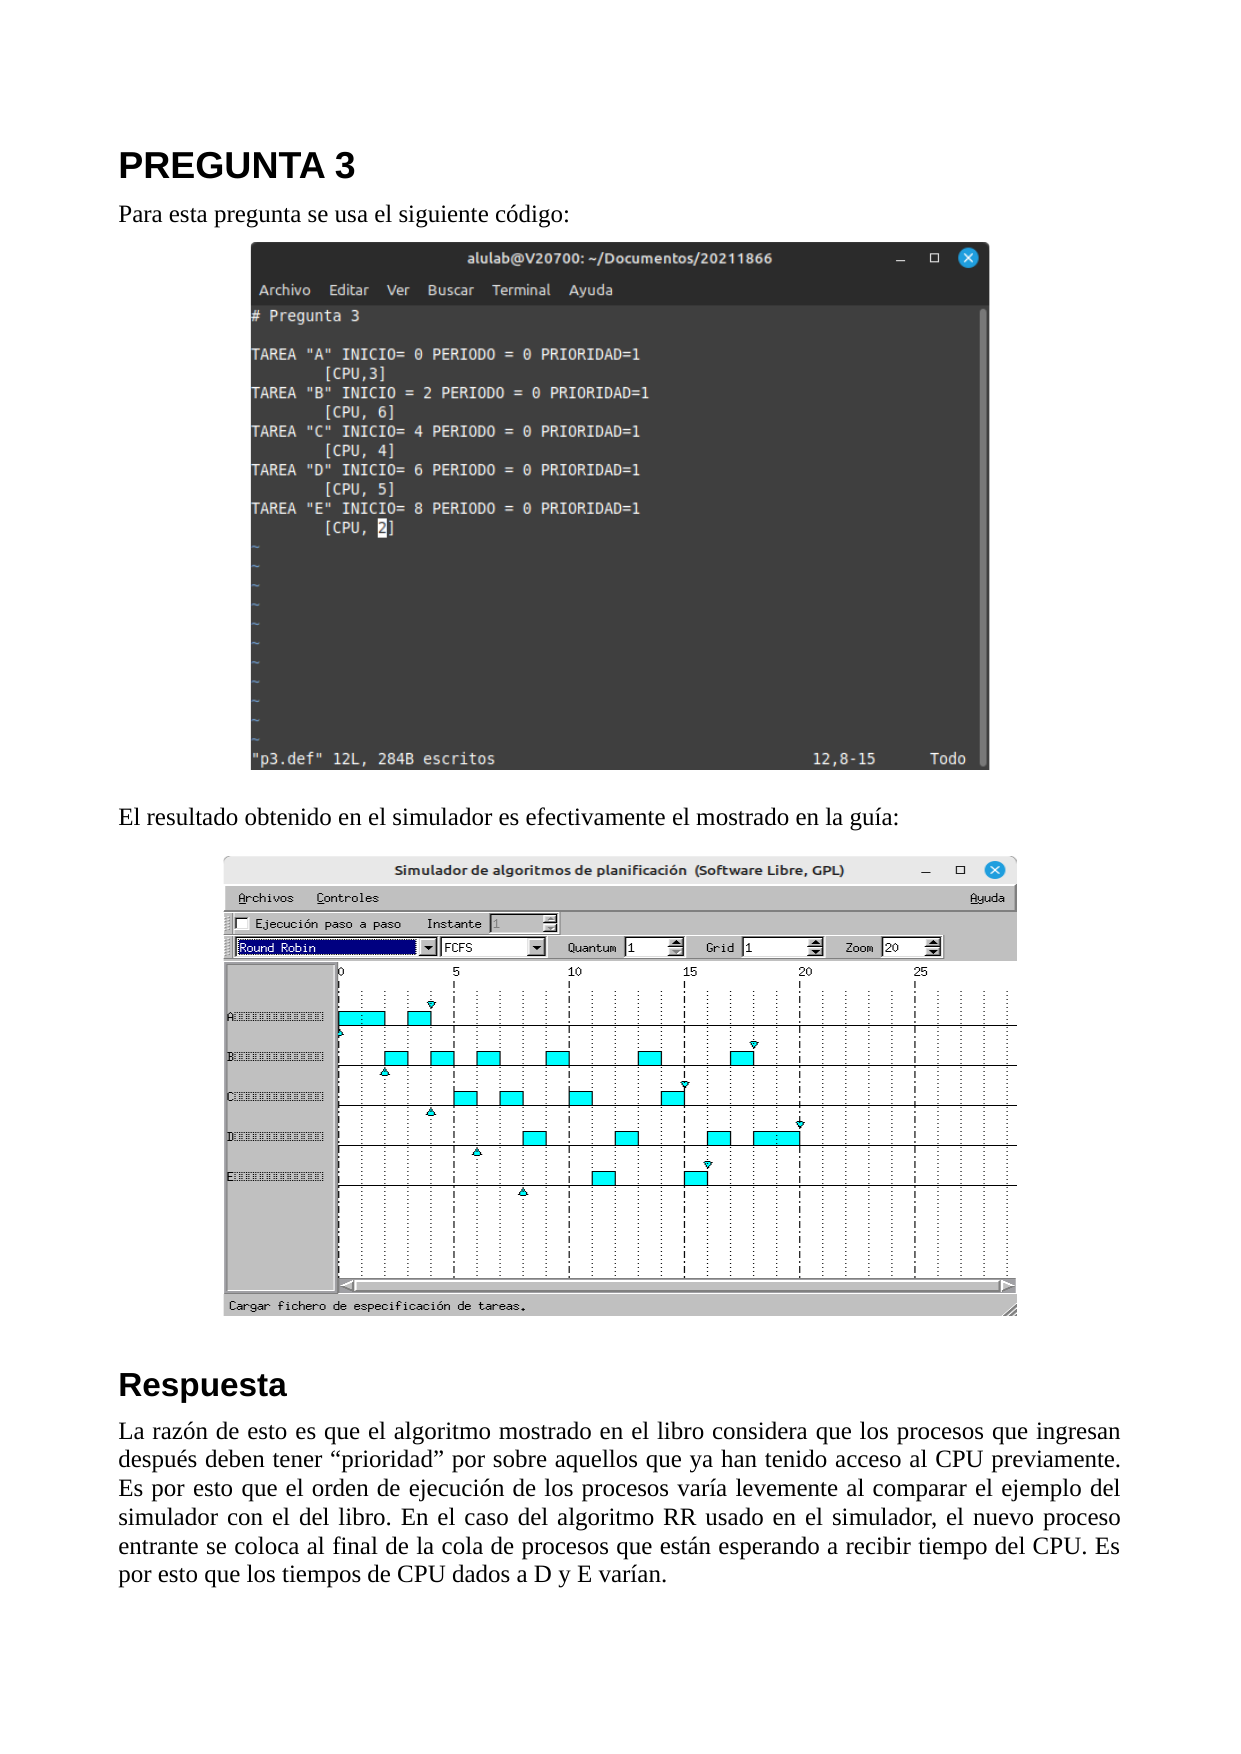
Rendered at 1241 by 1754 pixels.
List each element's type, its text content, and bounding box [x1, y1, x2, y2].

text Para esta pregunta se usa el siguiente código: [118, 199, 1122, 227]
picture [250, 242, 990, 770]
subtitle Respuesta [118, 1365, 1122, 1403]
subtitle PREGUNTA 3 [118, 143, 1122, 186]
picture [223, 856, 1017, 1316]
text El resultado obtenido en el simulador es efectivamente el mostrado en la guía: [118, 802, 1122, 831]
text La razón de esto es que el algoritmo mostrado en el libro considera que los procesos que ingresan después deben tener “prioridad” por sobre aquellos que ya han tenido acceso al CPU previamente. Es por esto que el orden de ejecución de los procesos varía levemente al comparar el ejemplo del simulador con el del libro. En el caso del algoritmo RR usado en el simulador, el nuevo proceso entrante se coloca al final de la cola de procesos que están esperando a recibir tiempo del CPU. Es por esto que los tiempos de CPU dados a D y E varían. [118, 1416, 1122, 1588]
